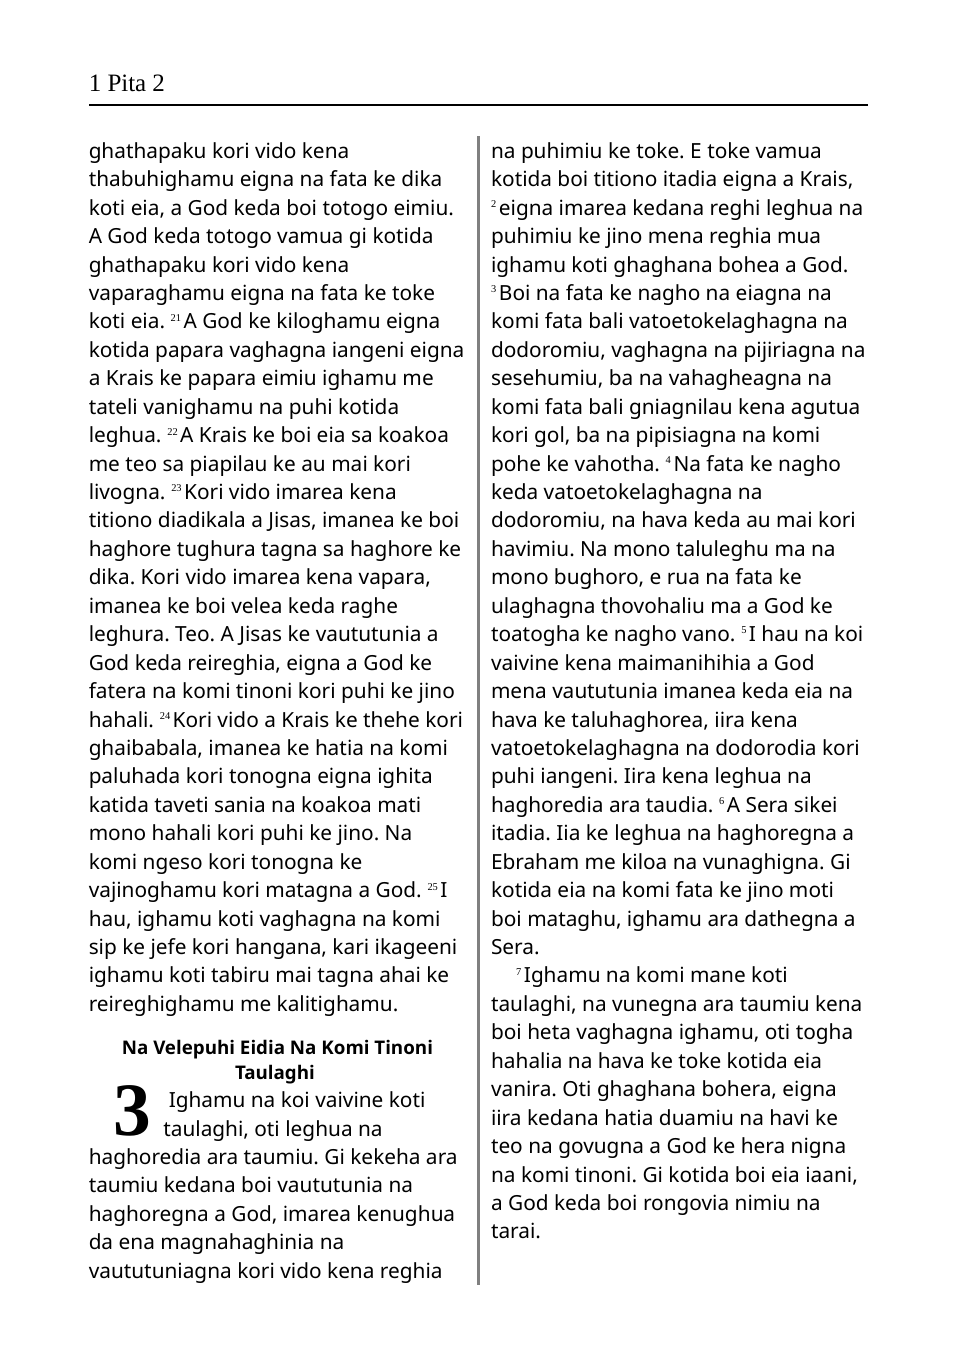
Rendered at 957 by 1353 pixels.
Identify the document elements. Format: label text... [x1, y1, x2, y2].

text Na Velepuhi Eidia Na Komi Tinoni Taulaghi [88, 1034, 466, 1085]
text 3 1 Ighamu na koi vaivine koti taulaghi, oti leghua na haghoredia ara taumiu. Gi kekeha ara taumiu kedana boi vaututunia na haghoregna a God, imarea kenughua da ena magnahaghinia na vaututuniagna kori vido kena reghia na puhimiu ke toke. E toke vamua kotida boi titiono itadia eigna a Krais, 2 eigna imarea kedana reghi leghua na puhimiu ke jino mena reghia mua ighamu koti ghaghana bohea a God. 3 Boi na fata ke nagho na eiagna na komi fata bali vatoetokelaghagna na dodoromiu, vaghagna na pijiriagna na sesehumiu, ba na vahagheagna na komi fata bali gniagnilau kena agutua kori gol, ba na pipisiagna na komi pohe ke vahotha. 4 Na fata ke nagho keda vatoetokelaghagna na dodoromiu, na hava keda au mai kori havimiu. Na mono taluleghu ma na mono bughoro, e rua na fata ke ulaghagna thovohaliu ma a God ke toatogha ke nagho vano. 5 I hau na koi vaivine kena maimanihihia a God mena vaututunia imanea keda eia na hava ke taluhaghorea, iira kena vatoetokelaghagna na dodorodia kori puhi iangeni. Iira kena leghua na haghoredia ara taudia. 6 A Sera sikei itadia. Iia ke leghua na haghoregna a Ebraham me kiloa na vunaghigna. Gi kotida eia na komi fata ke jino moti boi mataghu, ighamu ara dathegna a Sera. [88, 1085, 466, 1284]
text ghathapaku kori vido kena thabuhighamu eigna na fata ke dika koti eia, a God keda boi totogo eimiu. A God keda totogo vamua gi kotida ghathapaku kori vido kena vaparaghamu eigna na fata ke toke koti eia. 21 A God ke kiloghamu eigna kotida papara vaghagna iangeni eigna a Krais ke papara eimiu ighamu me tateli vanighamu na puhi kotida leghua. 22 A Krais ke boi eia sa koakoa me teo sa piapilau ke au mai kori livogna. 23 Kori vido imarea kena titiono diadikala a Jisas, imanea ke boi haghore tughura tagna sa haghore ke dika. Kori vido imarea kena vapara, imanea ke boi velea keda raghe leghura. Teo. A Jisas ke vaututunia a God keda reireghia, eigna a God ke fatera na komi tinoni kori puhi ke jino hahali. 24 Kori vido a Krais ke thehe kori ghaibabala, imanea ke hatia na komi paluhada kori tonogna eigna ighita katida taveti sania na koakoa mati mono hahali kori puhi ke jino. Na komi ngeso kori tonogna ke vajinoghamu kori matagna a God. 25 I hau, ighamu koti vaghagna na komi sip ke jefe kori hangana, kari ikageeni ighamu koti tabiru mai tagna ahai ke reireghighamu me kalitighamu. [88, 136, 466, 1017]
text 7 Ighamu na komi mane koti taulaghi, na vunegna ara taumiu kena boi heta vaghagna ighamu, oti togha hahalia na hava ke toke kotida eia vanira. Oti ghaghana bohera, eigna iira kedana hatia duamiu na havi ke teo na govugna a God ke hera nigna na komi tinoni. Gi kotida boi eia iaani, a God keda boi rongovia nimiu na tarai. [491, 961, 868, 1245]
text 3 1 Ighamu na koi vaivine koti taulaghi, oti leghua na haghoredia ara taumiu. Gi kekeha ara taumiu kedana boi vaututunia na haghoregna a God, imarea kenughua da ena magnahaghinia na vaututuniagna kori vido kena reghia na puhimiu ke toke. E toke vamua kotida boi titiono itadia eigna a Krais, 2 eigna imarea kedana reghi leghua na puhimiu ke jino mena reghia mua ighamu koti ghaghana bohea a God. 3 Boi na fata ke nagho na eiagna na komi fata bali vatoetokelaghagna na dodoromiu, vaghagna na pijiriagna na sesehumiu, ba na vahagheagna na komi fata bali gniagnilau kena agutua kori gol, ba na pipisiagna na komi pohe ke vahotha. 4 Na fata ke nagho keda vatoetokelaghagna na dodoromiu, na hava keda au mai kori havimiu. Na mono taluleghu ma na mono bughoro, e rua na fata ke ulaghagna thovohaliu ma a God ke toatogha ke nagho vano. 5 I hau na koi vaivine kena maimanihihia a God mena vaututunia imanea keda eia na hava ke taluhaghorea, iira kena vatoetokelaghagna na dodorodia kori puhi iangeni. Iira kena leghua na haghoredia ara taudia. 6 A Sera sikei itadia. Iia ke leghua na haghoregna a Ebraham me kiloa na vunaghigna. Gi kotida eia na komi fata ke jino moti boi mataghu, ighamu ara dathegna a Sera. [491, 136, 868, 961]
